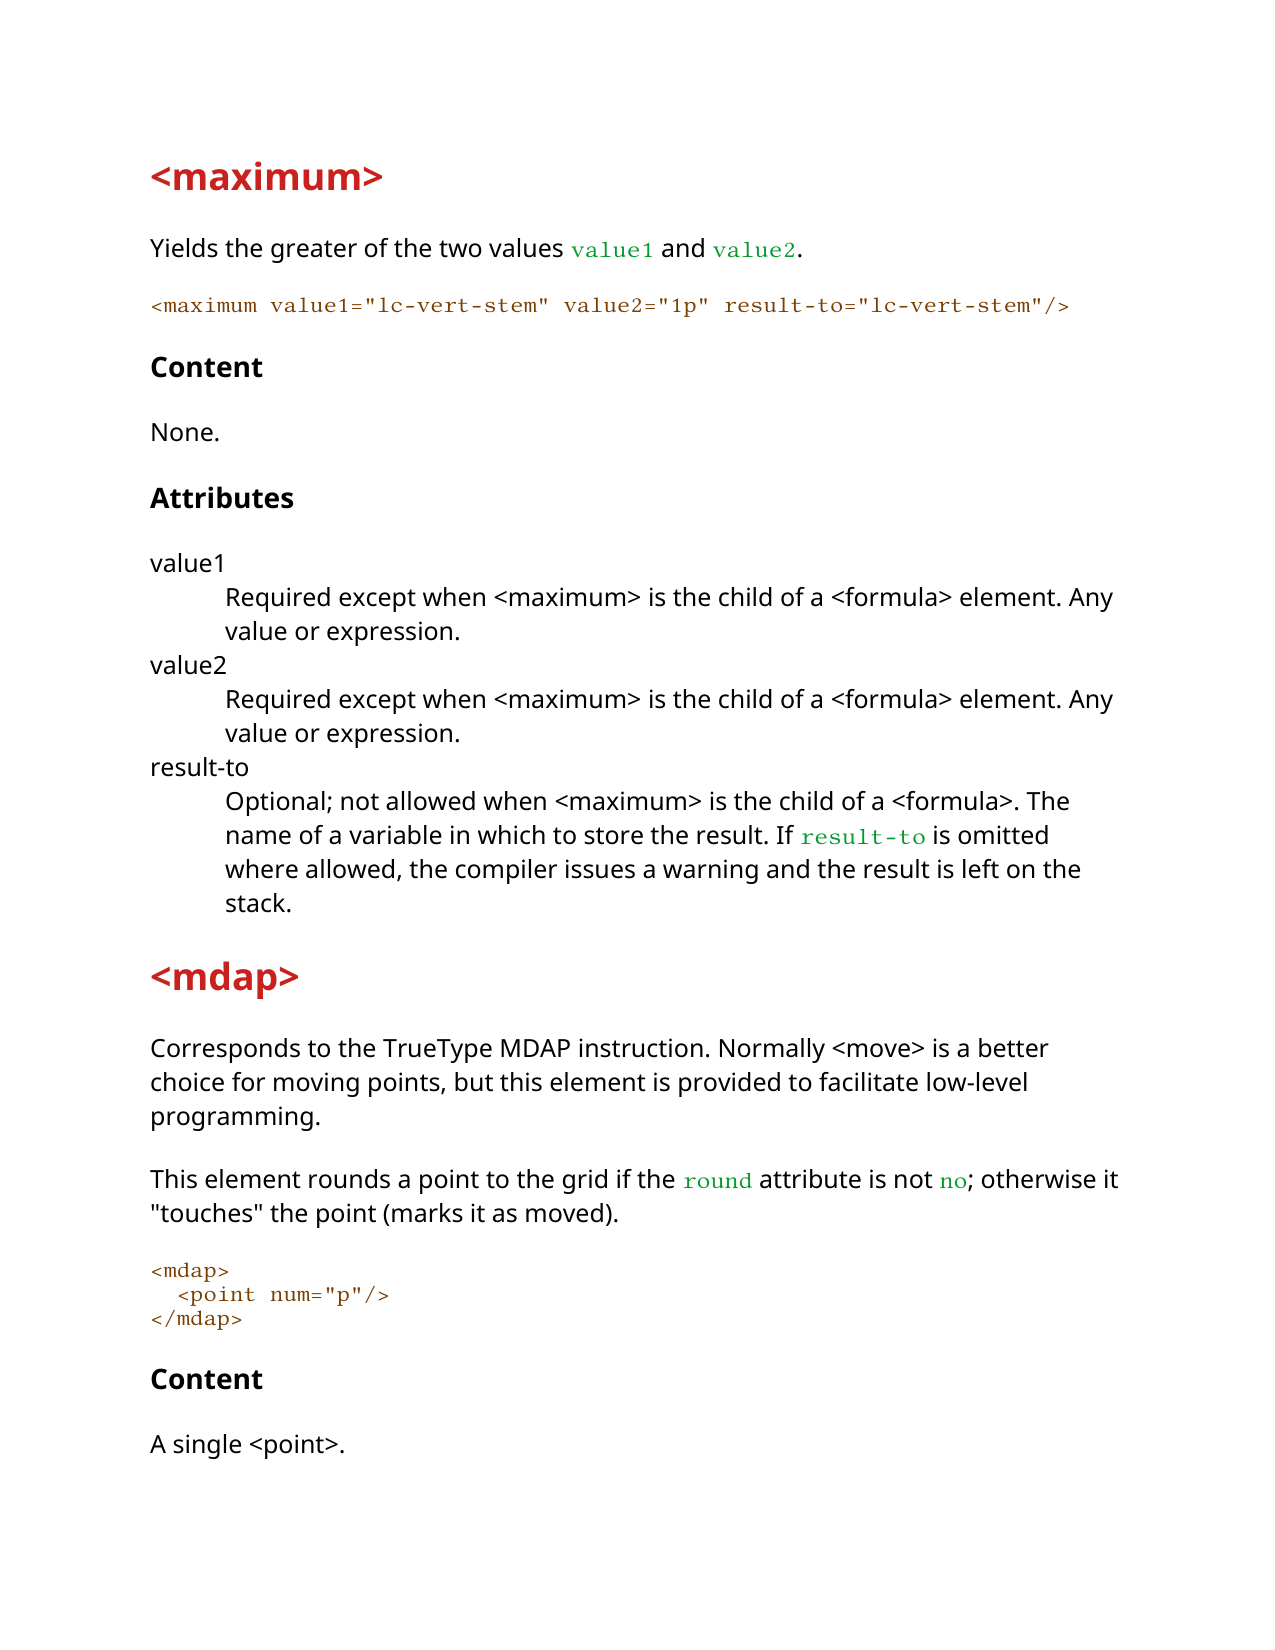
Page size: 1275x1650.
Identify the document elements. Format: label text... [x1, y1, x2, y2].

subtitle Content [150, 1359, 1125, 1398]
text <mdap> [150, 1259, 1125, 1283]
text None. [150, 415, 1125, 449]
text <maximum value1="lc-vert-stem" value2="1p" result-to="lc-vert-stem"/> [150, 293, 1125, 317]
subtitle Attributes [150, 478, 1125, 516]
text A single <point>. [150, 1427, 1125, 1461]
text value2 [150, 648, 1125, 682]
subtitle <mdap> [150, 950, 1125, 1001]
subtitle Content [150, 347, 1125, 386]
text This element rounds a point to the grid if the round attribute is not no; otherwise it "touches" the point (marks it as moved). [150, 1162, 1125, 1230]
text Required except when <maximum> is the child of a <formula> element. Any value or expression. [225, 682, 1125, 750]
text Required except when <maximum> is the child of a <formula> element. Any value or expression. [225, 579, 1125, 648]
text Corresponds to the TrueType MDAP instruction. Normally <move> is a better choice for moving points, but this element is provided to facilitate low-level programming. [150, 1030, 1125, 1132]
text </mdap> [150, 1306, 1125, 1330]
subtitle <maximum> [150, 150, 1125, 201]
text Optional; not allowed when <maximum> is the child of a <formula>. The name of a variable in which to store the result. If result-to is omitted where allowed, the compiler issues a warning and the result is left on the stack. [225, 784, 1125, 920]
text Yields the greater of the two values value1 and value2. [150, 230, 1125, 264]
text value1 [150, 545, 1125, 579]
text <point num="p"/> [150, 1283, 1125, 1306]
text result-to [150, 750, 1125, 784]
